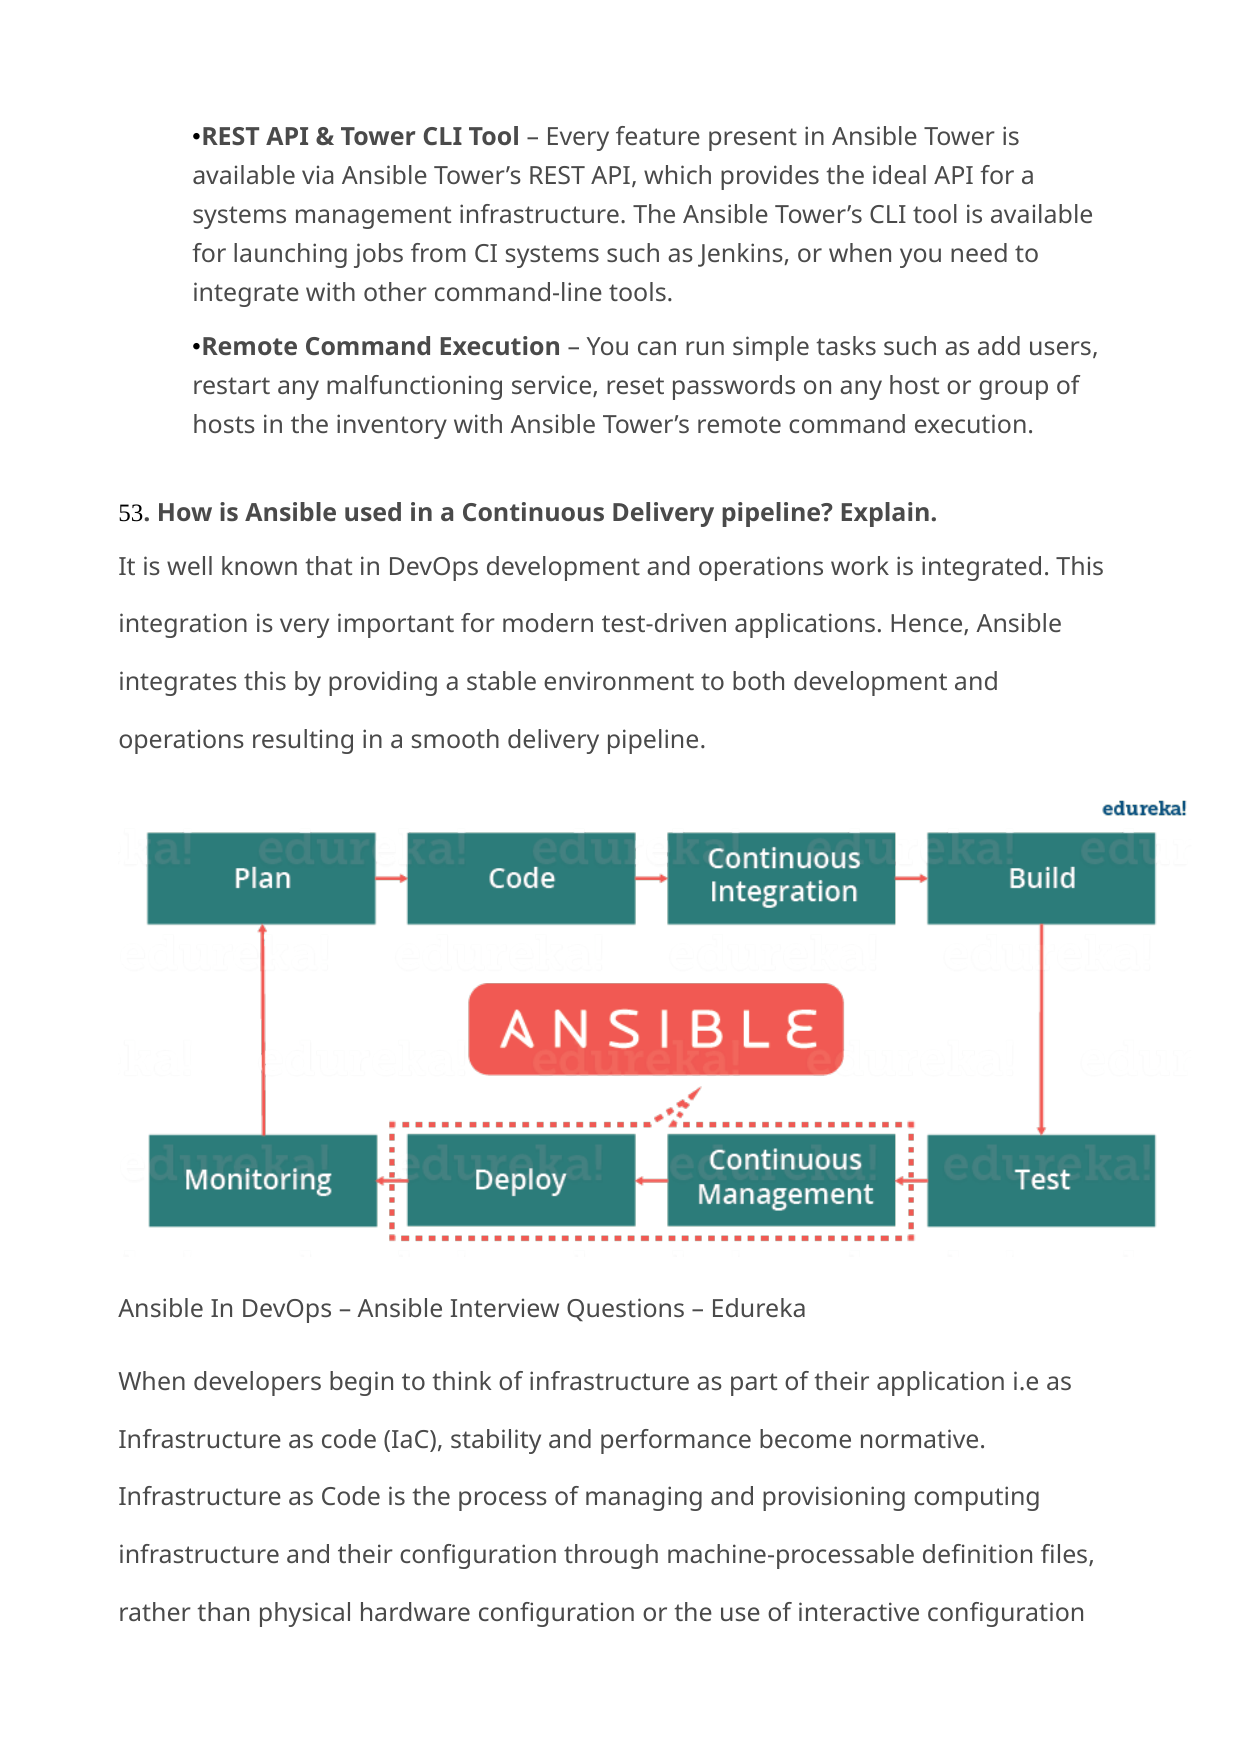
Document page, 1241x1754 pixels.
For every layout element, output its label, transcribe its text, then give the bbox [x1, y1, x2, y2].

list Remote Command Execution – You can run simple tasks such as add users, restart any malfunctioning service, reset passwords on any host or group of hosts in the inventory with Ansible Tower’s remote command execution. [118, 328, 1122, 441]
list REST API & Tower CLI Tool – Every feature present in Ansible Tower is available via Ansible Tower’s REST API, which provides the ideal API for a systems management infrastructure. The Ansible Tower’s CLI tool is available for launching jobs from CI systems such as Jenkins, or when you need to integrate with other command-line tools. [118, 118, 1122, 309]
text Ansible In DevOps – Ansible Interview Questions – Edureka [118, 1291, 1122, 1325]
text 53. How is Ansible used in a Continuous Delivery pipeline? Explain. [118, 461, 1122, 528]
text When developers begin to think of infrastructure as part of their application i.e as Infrastructure as code (IaC), stability and performance become normative. Infrastructure as Code is the process of managing and provisioning computing infrastructure and their configuration through machine-processable definition files, rather than physical hardware configuration or the use of interactive configuration [118, 1363, 1122, 1629]
picture [118, 794, 1192, 1257]
text It is well known that in DevOps development and operations work is integrated. This integration is very important for modern test-driven applications. Hence, Ansible integrates this by providing a stable environment to both development and operations resulting in a smooth delivery pipeline. [118, 548, 1122, 756]
